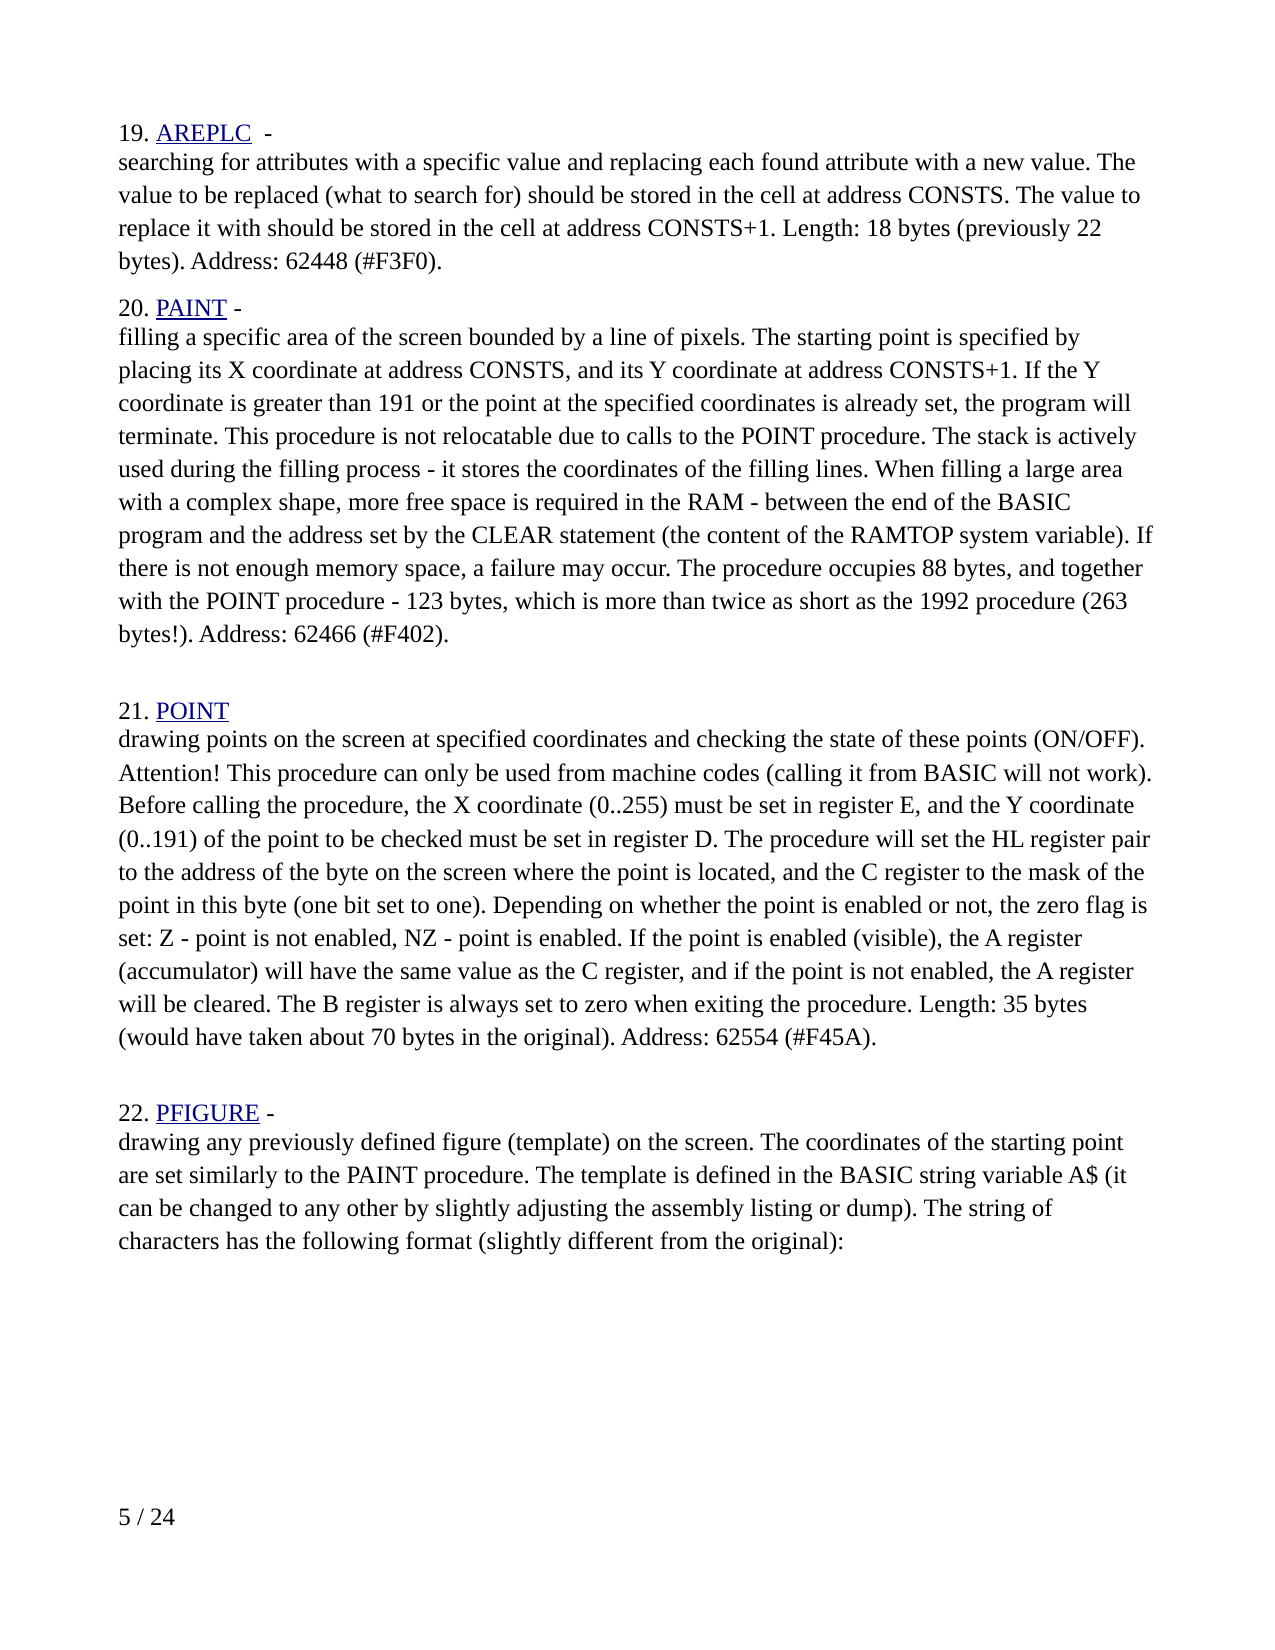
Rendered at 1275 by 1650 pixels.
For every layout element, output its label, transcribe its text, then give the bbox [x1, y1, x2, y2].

text 21. POINT [118, 696, 1157, 724]
text drawing points on the screen at specified coordinates and checking the state of these points (ON/OFF). Attention! This procedure can only be used from machine codes (calling it from BASIC will not work). Before calling the procedure, the X coordinate (0..255) must be set in register E, and the Y coordinate (0..191) of the point to be checked must be set in register D. The procedure will set the HL register pair to the address of the byte on the screen where the point is located, and the C register to the mask of the point in this byte (one bit set to one). Depending on whether the point is enabled or not, the zero flag is set: Z - point is not enabled, NZ - point is enabled. If the point is enabled (visible), the A register (accumulator) will have the same value as the C register, and if the point is not enabled, the A register will be cleared. The B register is always set to zero when exiting the procedure. Length: 35 bytes (would have taken about 70 bytes in the original). Address: 62554 (#F45A). [118, 724, 1157, 1051]
text 19. AREPLC - [118, 118, 1157, 147]
text filling a specific area of the screen bounded by a line of pixels. The starting point is specified by placing its X coordinate at address CONSTS, and its Y coordinate at address CONSTS+1. If the Y coordinate is greater than 191 or the point at the specified coordinates is already set, the program will terminate. This procedure is not relocatable due to calls to the POINT procedure. The stack is actively used during the filling process - it stores the coordinates of the filling lines. When filling a large area with a complex shape, more free space is required in the RAM - between the end of the BASIC program and the address set by the CLEAR statement (the content of the RAMTOP system variable). If there is not enough memory space, a failure may occur. The procedure occupies 88 bytes, and together with the POINT procedure - 123 bytes, which is more than twice as short as the 1992 procedure (263 bytes!). Address: 62466 (#F402). [118, 322, 1157, 648]
text 22. PFIGURE - [118, 1098, 1157, 1127]
text searching for attributes with a specific value and replacing each found attribute with a new value. The value to be replaced (what to search for) should be stored in the cell at address CONSTS. The value to replace it with should be stored in the cell at address CONSTS+1. Length: 18 bytes (previously 22 bytes). Address: 62448 (#F3F0). [118, 147, 1157, 275]
text 20. PAINT - [118, 293, 1157, 322]
text drawing any previously defined figure (template) on the screen. The coordinates of the starting point are set similarly to the PAINT procedure. The template is defined in the BASIC string variable A$ (it can be changed to any other by slightly adjusting the assembly listing or dump). The string of characters has the following format (slightly different from the original): [118, 1127, 1157, 1255]
